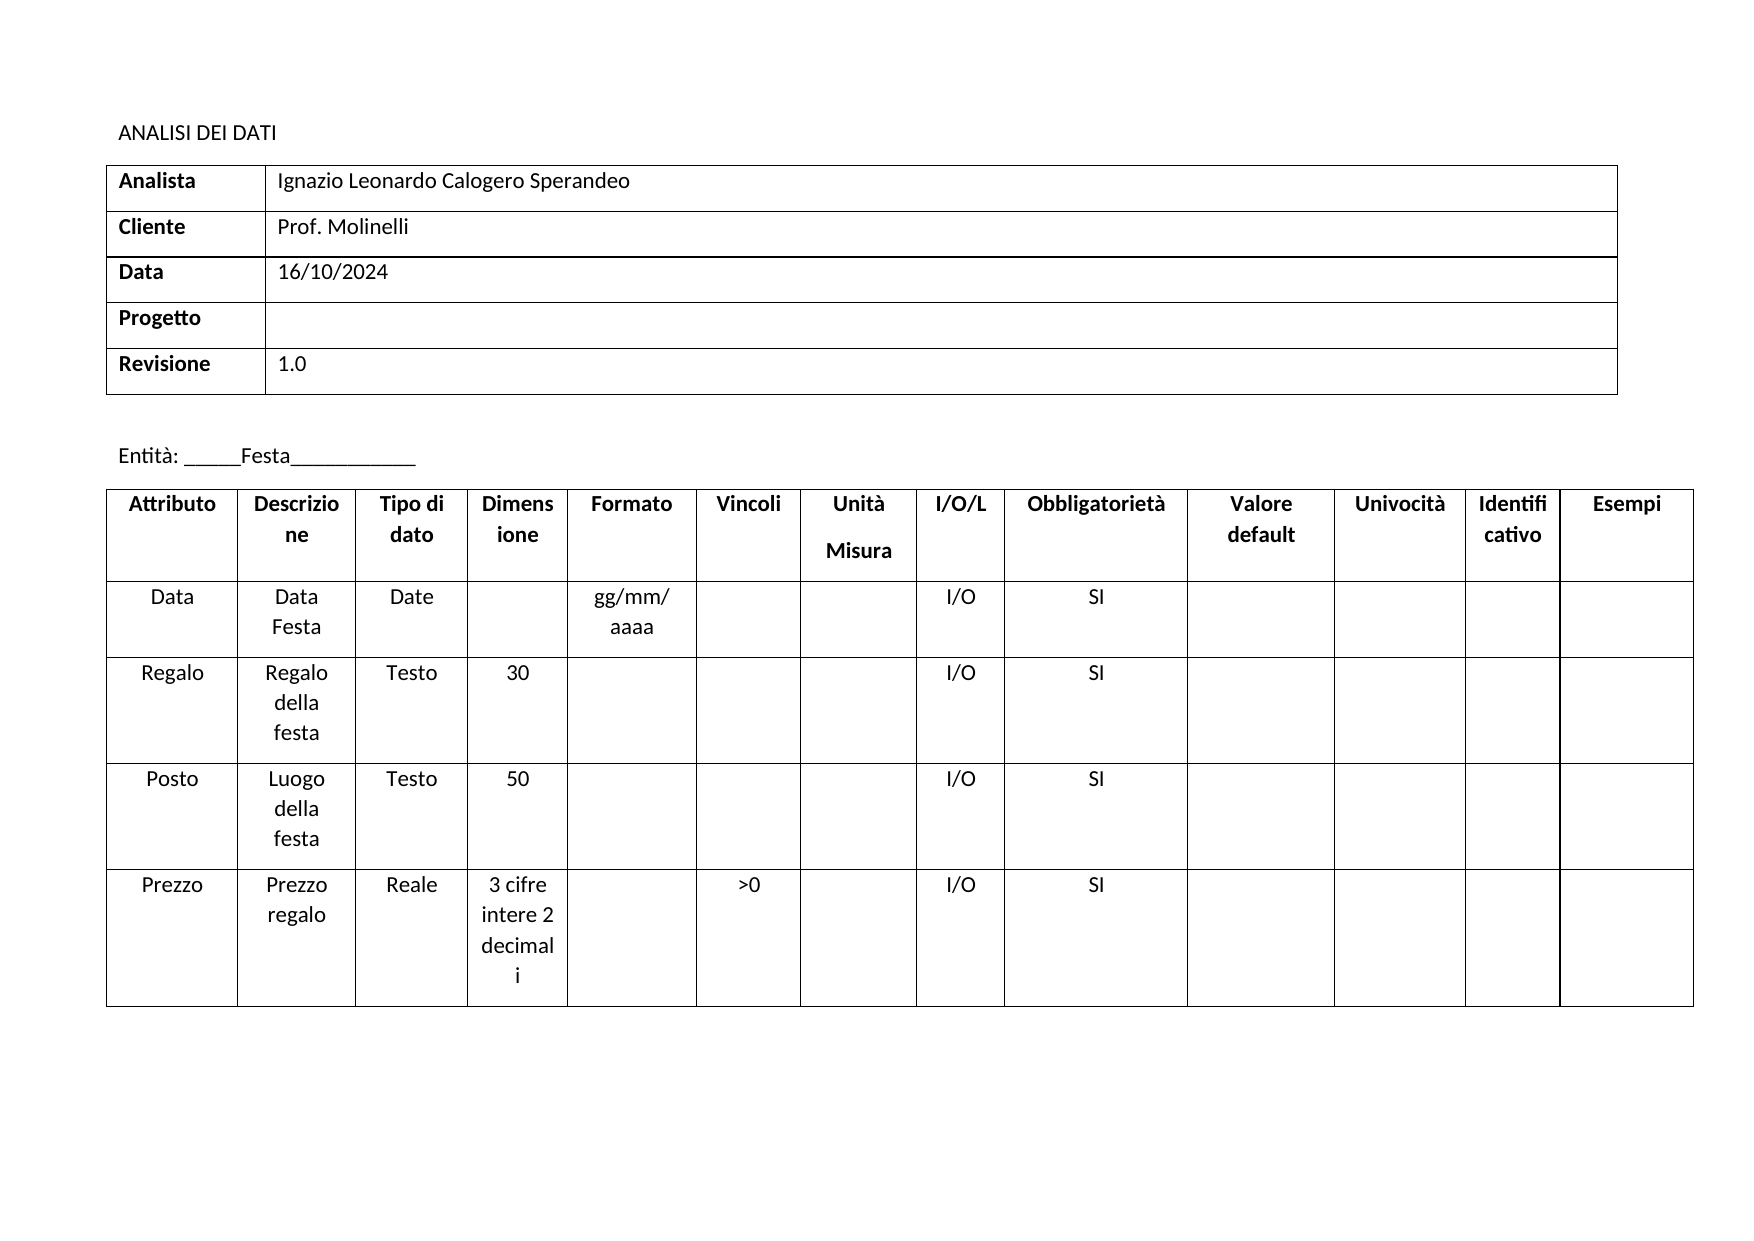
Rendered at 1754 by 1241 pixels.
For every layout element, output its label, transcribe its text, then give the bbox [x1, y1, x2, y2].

table_cell [1561, 870, 1693, 1006]
table_cell SI [1005, 582, 1187, 657]
table_cell [1335, 582, 1465, 657]
table_header Analista [107, 166, 265, 211]
table_cell I/O [917, 764, 1004, 869]
table_cell [1561, 582, 1693, 657]
table_header Esempi [1561, 490, 1693, 581]
table_header Dimensione [468, 490, 567, 581]
table_cell I/O [917, 658, 1004, 763]
table_cell I/O [917, 870, 1004, 1006]
table_cell [1466, 658, 1559, 763]
table_header I/O/L [917, 490, 1004, 581]
table_cell [1335, 764, 1465, 869]
table_cell Data [107, 582, 237, 657]
table_cell [1188, 582, 1334, 657]
table_cell Prof. Molinelli [266, 212, 1617, 256]
table_cell [568, 870, 696, 1006]
table_header Tipo di dato [356, 490, 467, 581]
table_cell 16/10/2024 [266, 258, 1617, 302]
table_cell [266, 303, 1617, 348]
table_cell [1188, 764, 1334, 869]
table_header Formato [568, 490, 696, 581]
table_cell [697, 658, 800, 763]
table_cell [801, 658, 916, 763]
table_cell [1188, 658, 1334, 763]
table_cell 30 [468, 658, 567, 763]
table_cell SI [1005, 764, 1187, 869]
table_cell gg/mm/aaaa [568, 582, 696, 657]
table_cell [801, 870, 916, 1006]
text Entità: _____Festa___________ [118, 442, 1606, 469]
table_cell Revisione [107, 349, 265, 394]
table_cell Prezzo regalo [238, 870, 355, 1006]
table_header Attributo [107, 490, 237, 581]
table_header Obbligatorietà [1005, 490, 1187, 581]
table_cell [801, 764, 916, 869]
table_cell SI [1005, 658, 1187, 763]
table_cell [468, 582, 567, 657]
table_cell [1561, 764, 1693, 869]
table_cell >0 [697, 870, 800, 1006]
table_cell Regalo della festa [238, 658, 355, 763]
table_header Ignazio Leonardo Calogero Sperandeo [266, 166, 1617, 211]
table_header Valore default [1188, 490, 1334, 581]
table_cell Testo [356, 658, 467, 763]
table_cell [801, 582, 916, 657]
table_cell Cliente [107, 212, 265, 256]
table_cell [1466, 870, 1559, 1006]
table_header Unità Misura [801, 490, 916, 581]
table_cell 3 cifre intere 2 decimali [468, 870, 567, 1006]
table_header Descrizione [238, 490, 355, 581]
table_cell [1188, 870, 1334, 1006]
table_cell 50 [468, 764, 567, 869]
table_cell Progetto [107, 303, 265, 348]
table_cell 1.0 [266, 349, 1617, 394]
table_cell Data [107, 258, 265, 302]
table_cell [697, 582, 800, 657]
table_cell [1335, 658, 1465, 763]
table_cell I/O [917, 582, 1004, 657]
table_cell Reale [356, 870, 467, 1006]
table_header Univocità [1335, 490, 1465, 581]
table_cell Date [356, 582, 467, 657]
table_cell Regalo [107, 658, 237, 763]
table_cell [1561, 658, 1693, 763]
table_header Identificativo [1466, 490, 1559, 581]
table_cell Prezzo [107, 870, 237, 1006]
table_cell SI [1005, 870, 1187, 1006]
table_cell Luogo della festa [238, 764, 355, 869]
table_cell [697, 764, 800, 869]
table_header Vincoli [697, 490, 800, 581]
table_cell Testo [356, 764, 467, 869]
text ANALISI DEI DATI [118, 118, 1606, 146]
table_cell [1466, 764, 1559, 869]
table_cell [1335, 870, 1465, 1006]
table_cell Data Festa [238, 582, 355, 657]
table_cell Posto [107, 764, 237, 869]
table_cell [568, 764, 696, 869]
table_cell [1466, 582, 1559, 657]
table_cell [568, 658, 696, 763]
